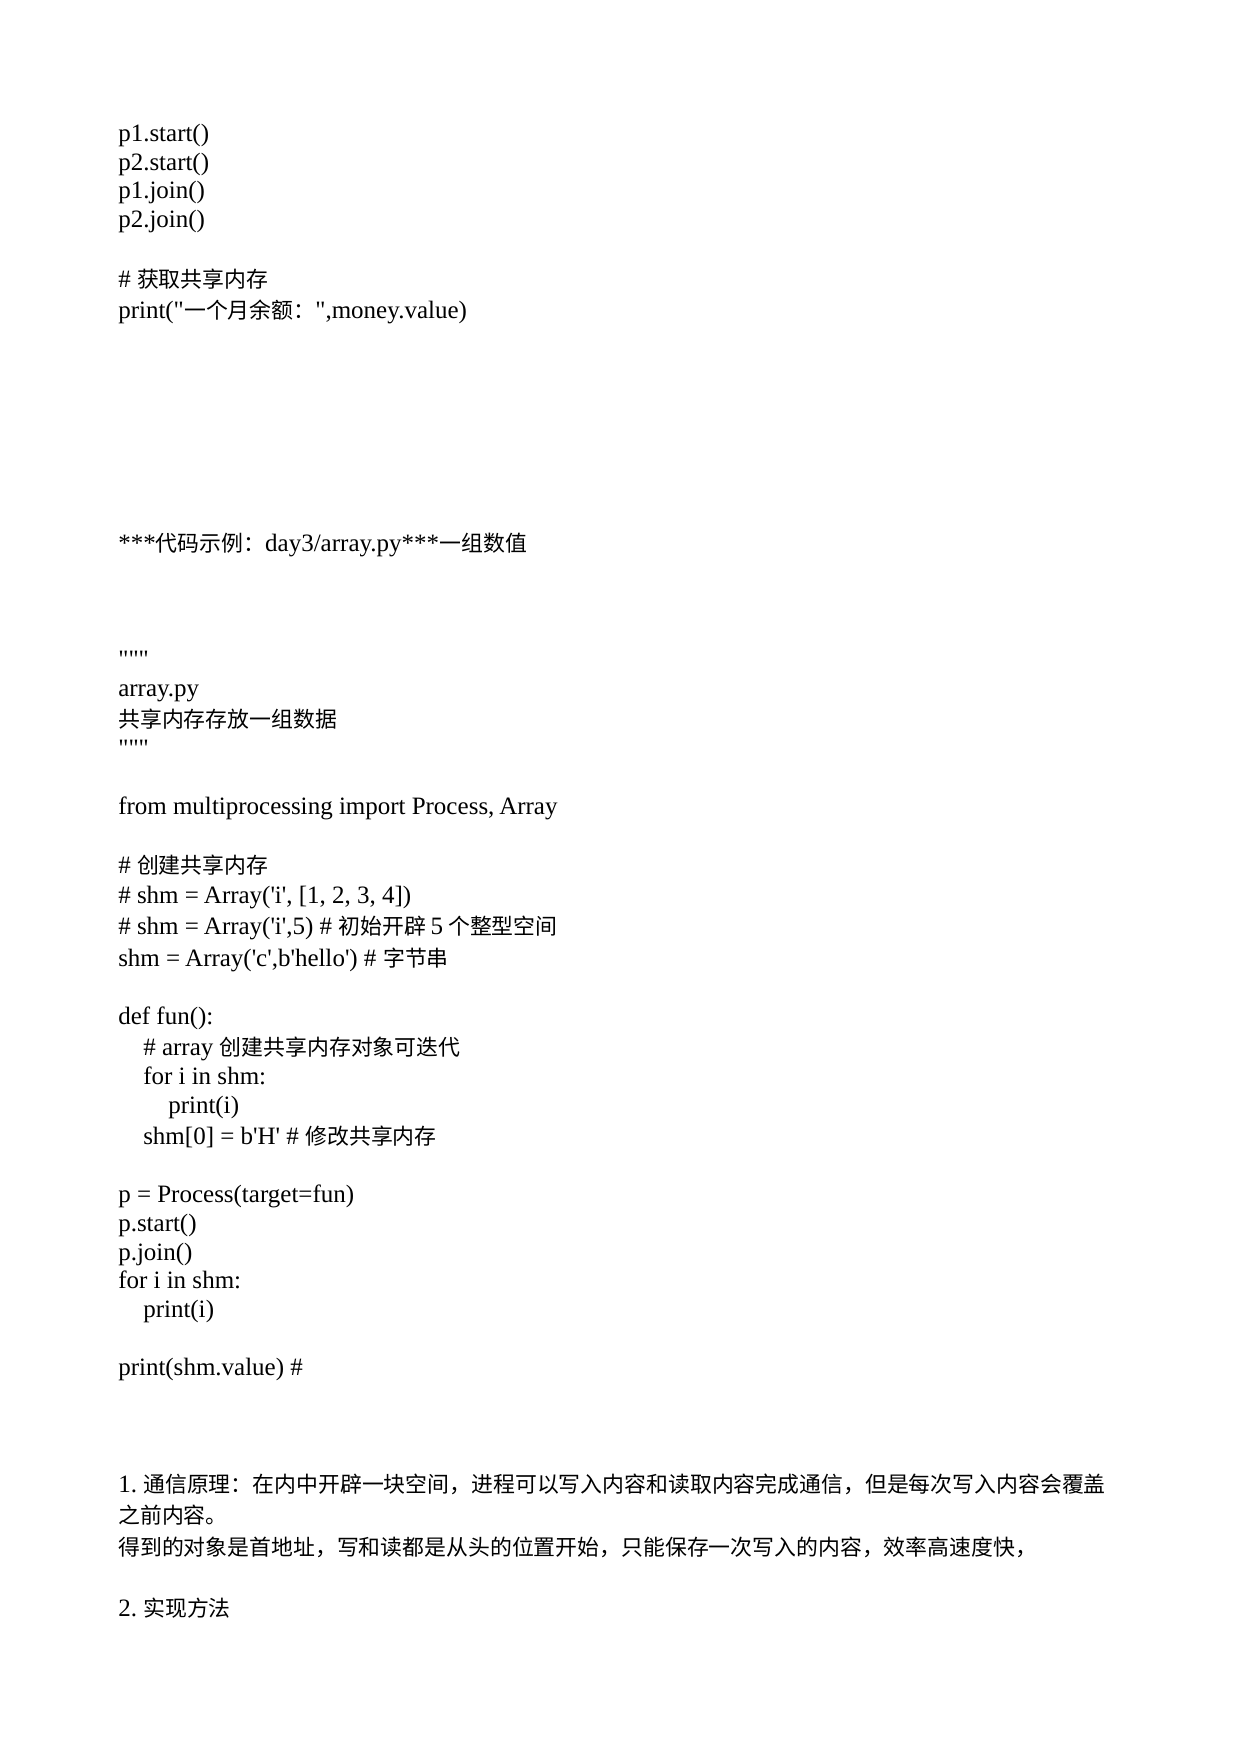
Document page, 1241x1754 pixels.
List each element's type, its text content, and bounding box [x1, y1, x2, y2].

text p2.join() [118, 204, 1122, 233]
text print(shm.value) # [118, 1352, 1122, 1381]
text def fun(): [118, 1001, 1122, 1030]
text for i in shm: [118, 1266, 1122, 1294]
text for i in shm: [118, 1061, 1122, 1090]
text p.start() [118, 1208, 1122, 1237]
text # shm = Array('i',5) # 初始开辟5个整型空间 [118, 909, 1122, 941]
text p1.join() [118, 176, 1122, 204]
text """ [118, 733, 1122, 762]
text print(i) [118, 1294, 1122, 1323]
text p1.start() [118, 118, 1122, 147]
text 得到的对象是首地址，写和读都是从头的位置开始，只能保存一次写入的内容，效率高速度快， [118, 1530, 1122, 1562]
text print("一个月余额：",money.value) [118, 293, 1122, 325]
text shm[0] = b'H' # 修改共享内存 [118, 1119, 1122, 1151]
text # 创建共享内存 [118, 848, 1122, 880]
text p2.start() [118, 147, 1122, 176]
text p.join() [118, 1237, 1122, 1266]
text # array 创建共享内存对象可迭代 [118, 1030, 1122, 1061]
text 1. 通信原理：在内中开辟一块空间，进程可以写入内容和读取内容完成通信，但是每次写入内容会覆盖之前内容。 [118, 1467, 1122, 1530]
text p = Process(target=fun) [118, 1179, 1122, 1208]
text # shm = Array('i', [1, 2, 3, 4]) [118, 880, 1122, 909]
text """ [118, 644, 1122, 673]
text shm = Array('c',b'hello') # 字节串 [118, 941, 1122, 972]
text ***代码示例：day3/array.py***一组数值 [118, 526, 1122, 558]
text 共享内存存放一组数据 [118, 702, 1122, 733]
text from multiprocessing import Process, Array [118, 791, 1122, 820]
text array.py [118, 673, 1122, 702]
text 2. 实现方法 [118, 1591, 1122, 1622]
text print(i) [118, 1090, 1122, 1119]
text # 获取共享内存 [118, 262, 1122, 293]
